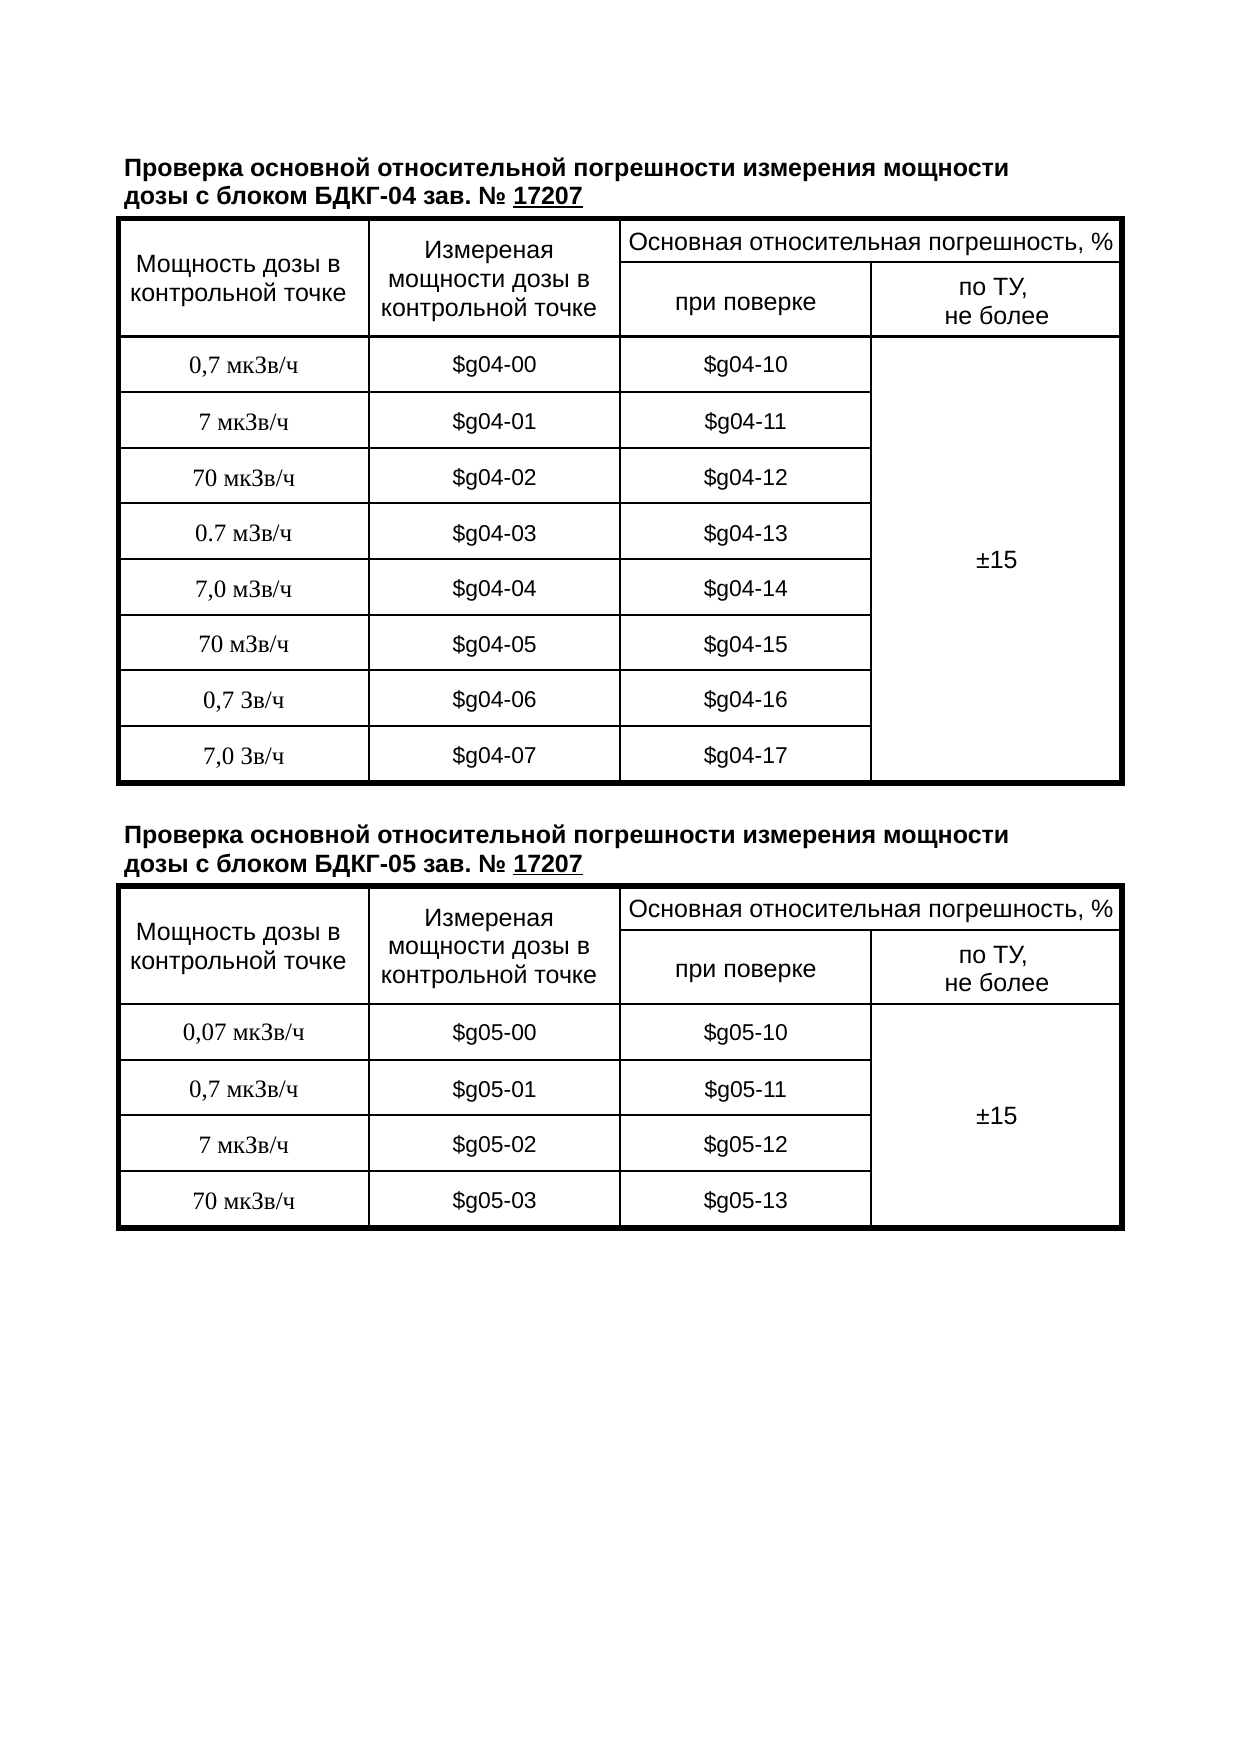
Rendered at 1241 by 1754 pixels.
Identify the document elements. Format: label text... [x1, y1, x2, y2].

table_cell $g05-03 [370, 1172, 619, 1225]
table_cell 70 мЗв/ч [121, 616, 368, 669]
table_cell $g04-11 [621, 393, 870, 447]
table_header Проверка основной относительной погрешности измерения мощности дозы с блоком БДКГ-04 зав. № 17207 [118, 118, 1122, 216]
table_cell по ТУ, не более [872, 931, 1119, 1003]
table_cell $g05-00 [370, 1005, 619, 1058]
table_cell $g05-02 [370, 1116, 619, 1170]
table_cell при поверке [621, 931, 870, 1003]
table_cell 7,0 мЗв/ч [121, 560, 368, 613]
table_cell Основная относительная погрешность, % [621, 889, 1119, 929]
table_cell ±15 [872, 1005, 1119, 1225]
table_cell Измереная мощности дозы в контрольной точке [370, 221, 619, 335]
table_cell $g04-14 [621, 560, 870, 613]
table_cell $g05-12 [621, 1116, 870, 1170]
table_cell 0,7 мкЗв/ч [121, 1061, 368, 1114]
table_cell $g04-06 [370, 671, 619, 725]
table_cell $g05-11 [621, 1061, 870, 1114]
table_cell $g04-03 [370, 504, 619, 558]
table_cell 7 мкЗв/ч [121, 393, 368, 447]
table_cell 0,7 Зв/ч [121, 671, 368, 725]
table_cell $g05-10 [621, 1005, 870, 1058]
table_cell $g04-04 [370, 560, 619, 613]
table_cell 7 мкЗв/ч [121, 1116, 368, 1170]
table_cell $g05-13 [621, 1172, 870, 1225]
table_cell 70 мкЗв/ч [121, 1172, 368, 1225]
table_cell $g04-07 [370, 727, 619, 780]
table_cell $g04-10 [621, 338, 870, 391]
table_cell $g05-01 [370, 1061, 619, 1114]
table_cell Измереная мощности дозы в контрольной точке [370, 889, 619, 1003]
table_cell 0,7 мкЗв/ч [121, 338, 368, 391]
table_cell ±15 [872, 338, 1119, 780]
table_cell 7,0 Зв/ч [121, 727, 368, 780]
table_cell Мощность дозы в контрольной точке [121, 221, 368, 335]
table_cell Основная относительная погрешность, % [621, 221, 1119, 261]
table_cell $g04-16 [621, 671, 870, 725]
table_cell 0.7 мЗв/ч [121, 504, 368, 558]
table_cell $g04-05 [370, 616, 619, 669]
table_cell 0,07 мкЗв/ч [121, 1005, 368, 1058]
table_cell по ТУ, не более [872, 263, 1119, 335]
table_cell $g04-13 [621, 504, 870, 558]
table_cell при поверке [621, 263, 870, 335]
table_cell Мощность дозы в контрольной точке [121, 889, 368, 1003]
table_header Проверка основной относительной погрешности измерения мощности дозы с блоком БДКГ-05 зав. № 17207 [118, 786, 1122, 883]
table_cell $g04-02 [370, 449, 619, 502]
table_cell $g04-01 [370, 393, 619, 447]
table_cell $g04-15 [621, 616, 870, 669]
table_cell $g04-17 [621, 727, 870, 780]
table_cell 70 мкЗв/ч [121, 449, 368, 502]
table_cell $g04-12 [621, 449, 870, 502]
table_cell $g04-00 [370, 338, 619, 391]
